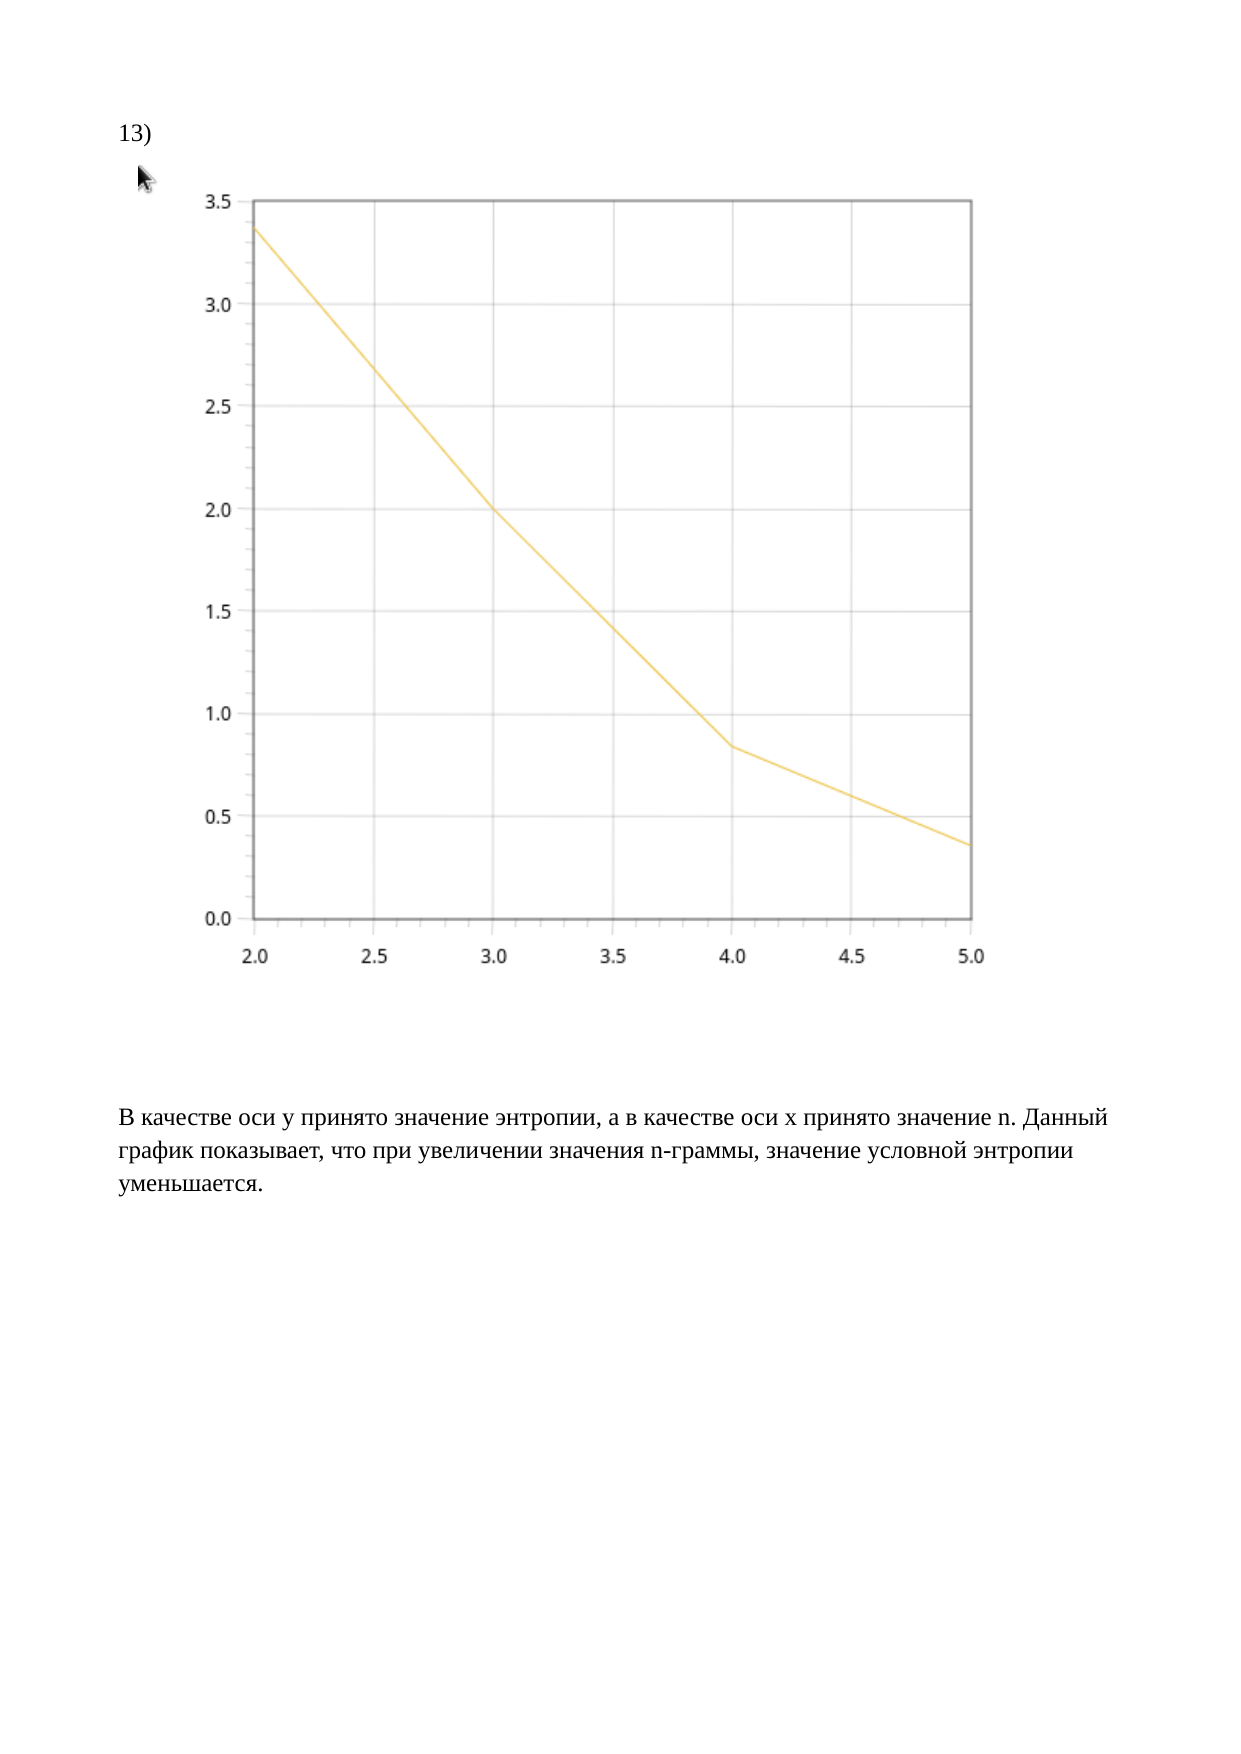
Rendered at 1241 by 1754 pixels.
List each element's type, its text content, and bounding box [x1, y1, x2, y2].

text В качестве оси y принято значение энтропии, а в качестве оси х принято значение n. Данный график показывает, что при увеличении значения n-граммы, значение условной энтропии уменьшается. [118, 1102, 1122, 1197]
text 13) [118, 118, 1122, 147]
picture [138, 165, 1103, 1051]
